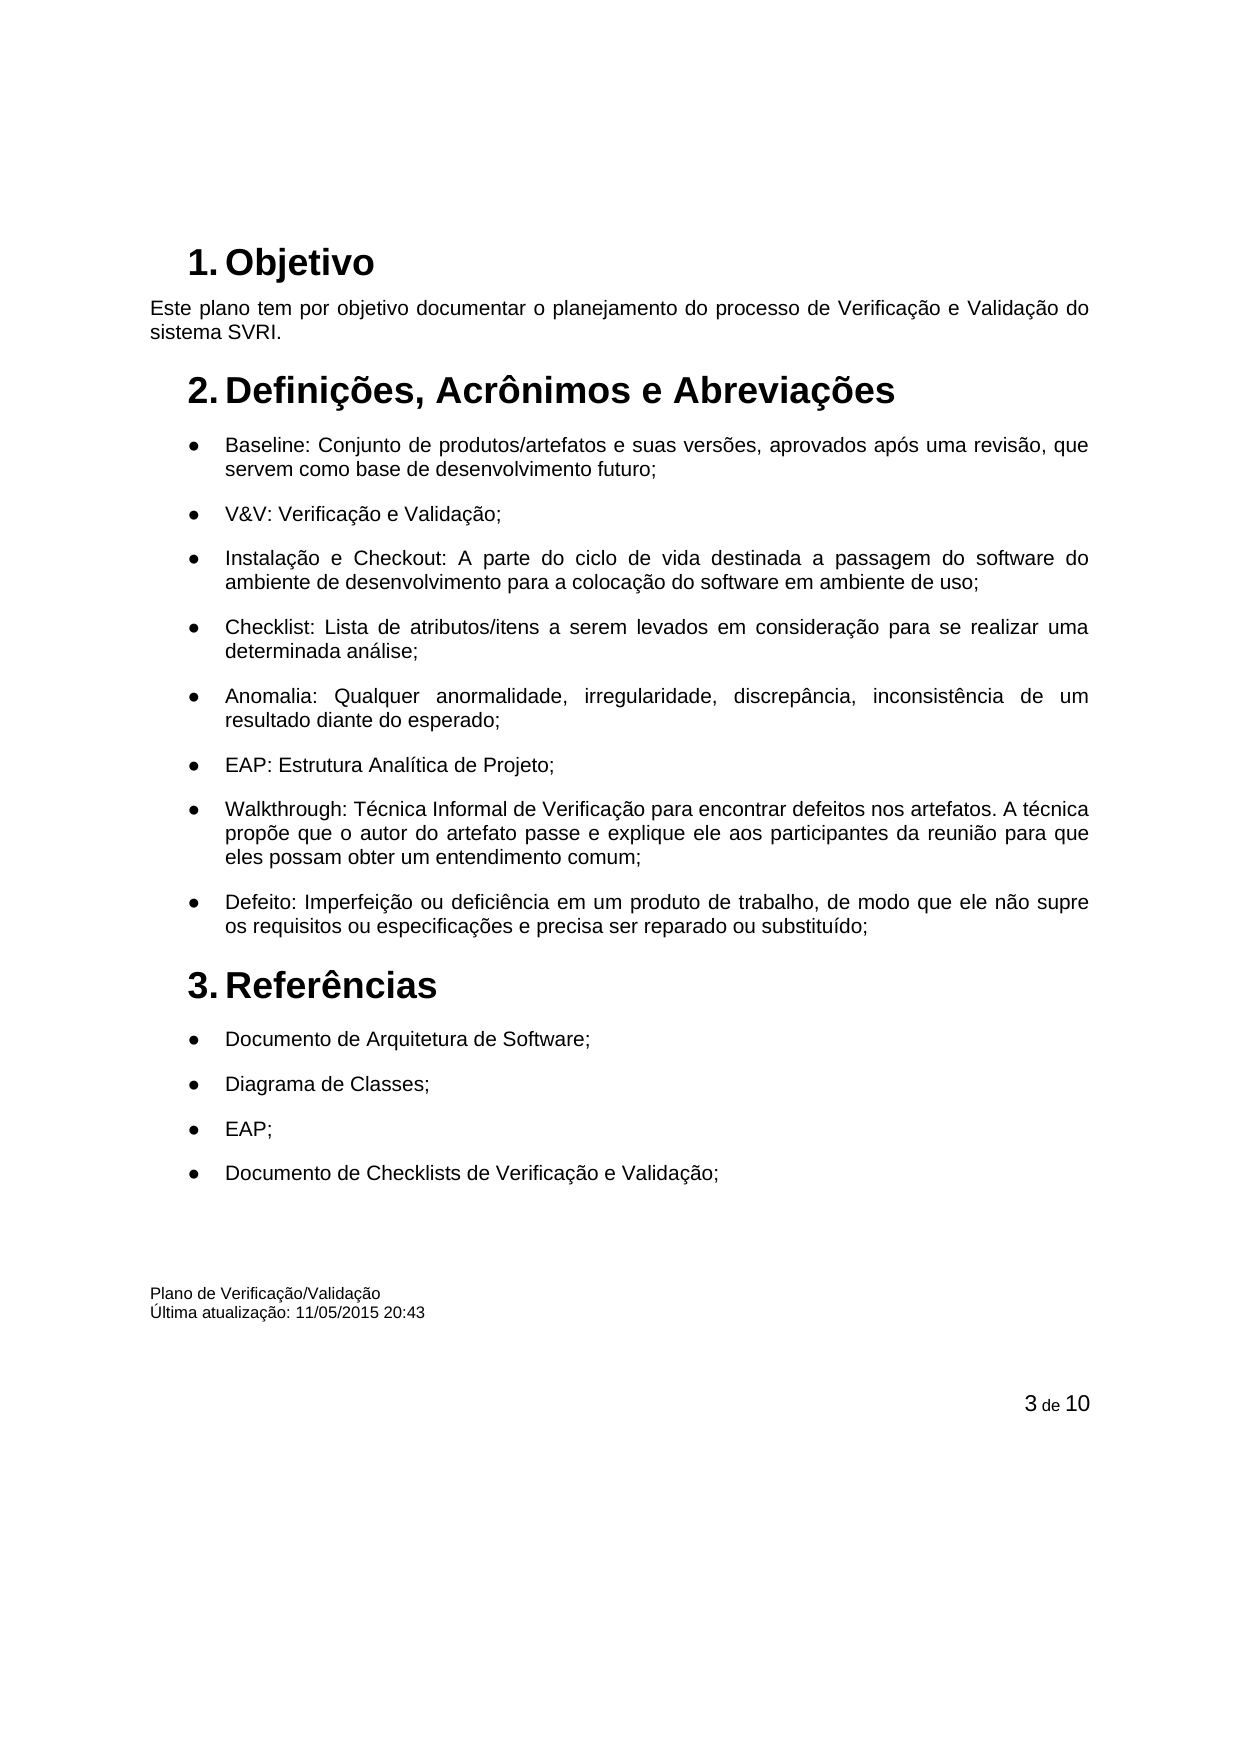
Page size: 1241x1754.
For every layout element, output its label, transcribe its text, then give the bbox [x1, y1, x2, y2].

list Documento de Arquitetura de Software; [187, 1027, 1090, 1051]
list Baseline: Conjunto de produtos/artefatos e suas versões, aprovados após uma revisão, que servem como base de desenvolvimento futuro; [187, 433, 1090, 481]
list V&V: Verificação e Validação; [187, 501, 1090, 525]
list Anomalia: Qualquer anormalidade, irregularidade, discrepância, inconsistência de um resultado diante do esperado; [187, 684, 1090, 732]
subtitle Objetivo [187, 240, 1090, 283]
list Diagrama de Classes; [187, 1072, 1090, 1096]
subtitle Referências [187, 963, 1090, 1006]
list Defeito: Imperfeição ou deficiência em um produto de trabalho, de modo que ele não supre os requisitos ou especificações e precisa ser reparado ou substituído; [187, 890, 1090, 938]
list EAP; [187, 1116, 1090, 1140]
list Checklist: Lista de atributos/itens a serem levados em consideração para se realizar uma determinada análise; [187, 615, 1090, 663]
list Documento de Checklists de Verificação e Validação; [187, 1161, 1090, 1185]
list EAP: Estrutura Analítica de Projeto; [187, 752, 1090, 776]
list Walkthrough: Técnica Informal de Verificação para encontrar defeitos nos artefatos. A técnica propõe que o autor do artefato passe e explique ele aos participantes da reunião para que eles possam obter um entendimento comum; [187, 797, 1090, 869]
subtitle Definições, Acrônimos e Abreviações [187, 369, 1090, 412]
list Instalação e Checkout: A parte do ciclo de vida destinada a passagem do software do ambiente de desenvolvimento para a colocação do software em ambiente de uso; [187, 546, 1090, 594]
text Este plano tem por objetivo documentar o planejamento do processo de Verificação e Validação do sistema SVRI. [150, 296, 1090, 344]
